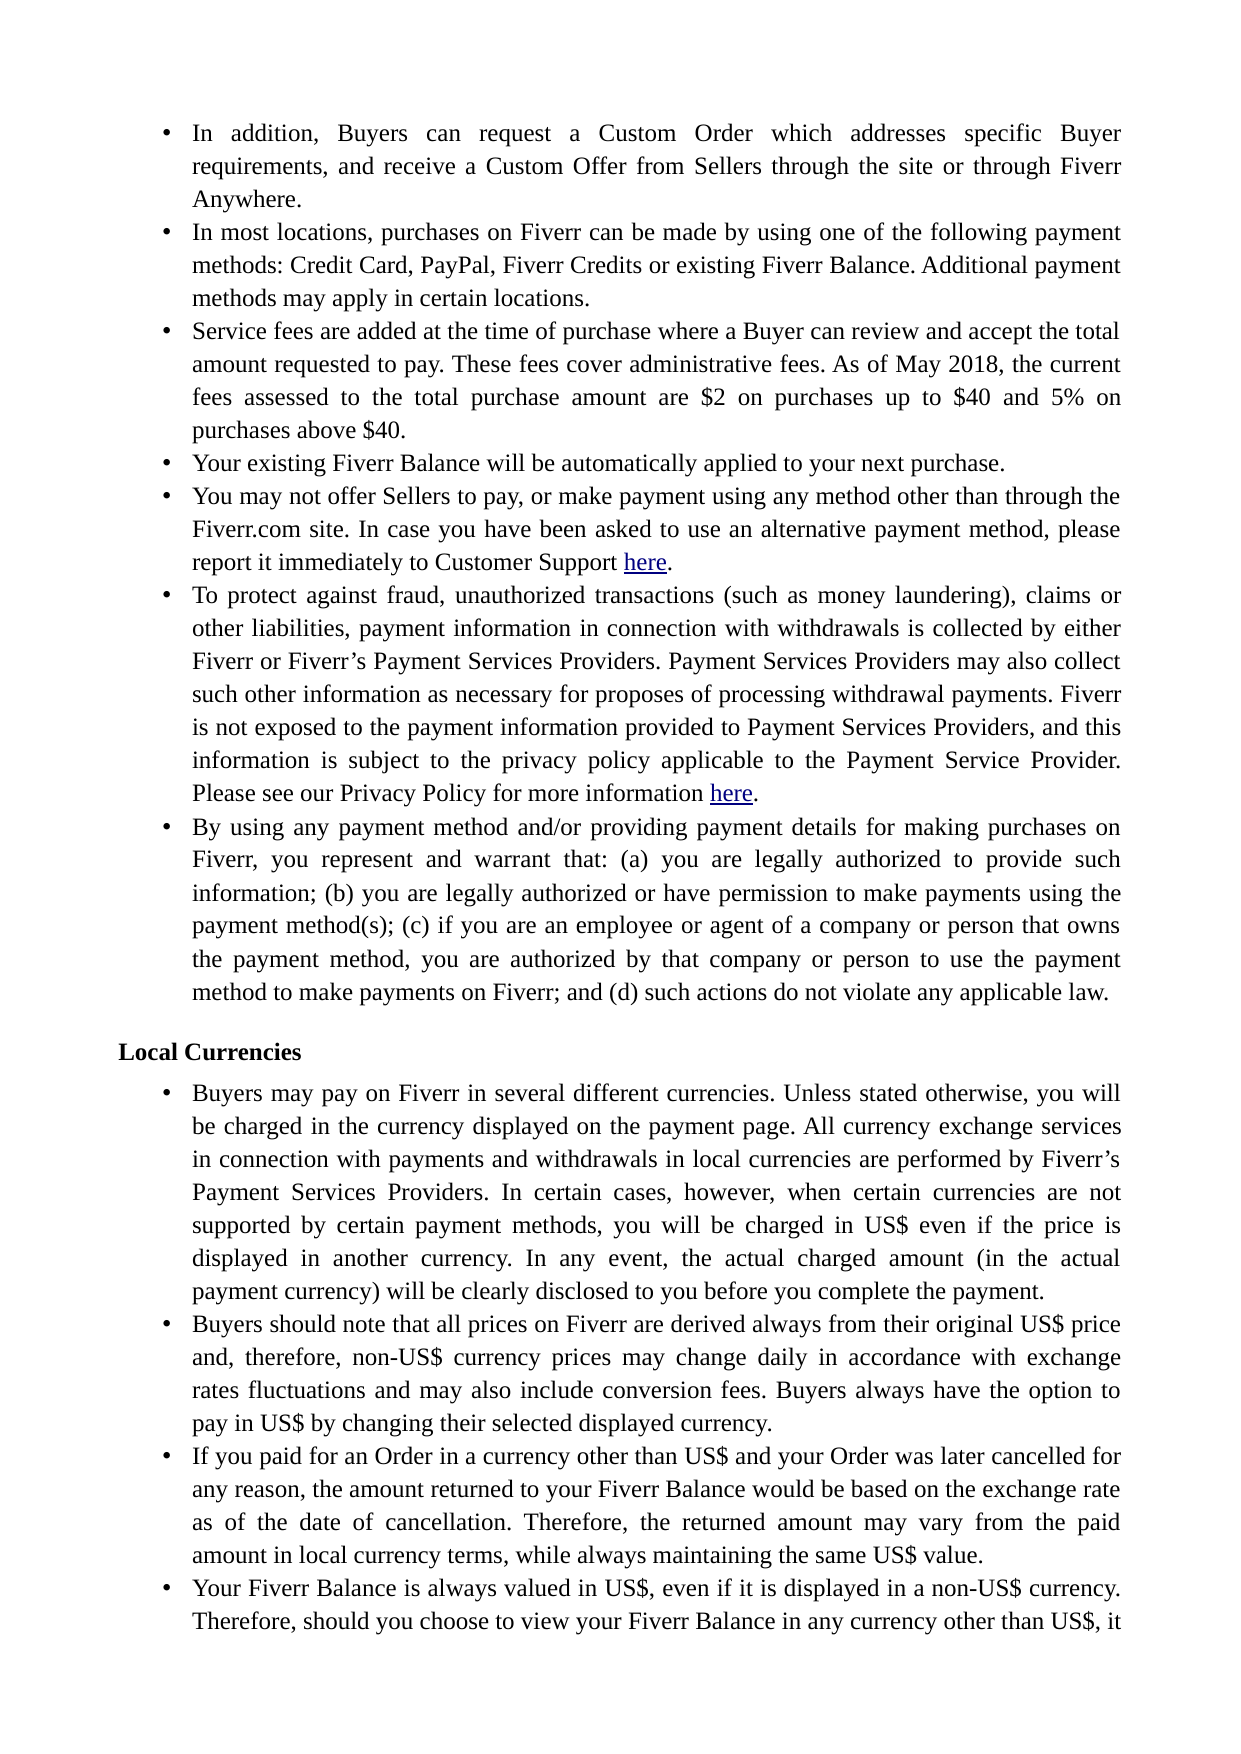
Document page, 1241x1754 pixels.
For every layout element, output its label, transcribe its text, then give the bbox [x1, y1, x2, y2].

list Service fees are added at the time of purchase where a Buyer can review and accept the total amount requested to pay. These fees cover administrative fees. As of May 2018, the current fees assessed to the total purchase amount are $2 on purchases up to $40 and 5% on purchases above $40. [162, 316, 1122, 444]
list Buyers may pay on Fiverr in several different currencies. Unless stated otherwise, you will be charged in the currency displayed on the payment page. All currency exchange services in connection with payments and withdrawals in local currencies are performed by Fiverr’s Payment Services Providers. In certain cases, however, when certain currencies are not supported by certain payment methods, you will be charged in US$ even if the price is displayed in another currency. In any event, the actual charged amount (in the actual payment currency) will be clearly disclosed to you before you complete the payment. [162, 1078, 1122, 1305]
list To protect against fraud, unauthorized transactions (such as money laundering), claims or other liabilities, payment information in connection with withdrawals is collected by either Fiverr or Fiverr’s Payment Services Providers. Payment Services Providers may also collect such other information as necessary for proposes of processing withdrawal payments. Fiverr is not exposed to the payment information provided to Payment Services Providers, and this information is subject to the privacy policy applicable to the Payment Service Provider. Please see our Privacy Policy for more information here. [162, 580, 1122, 807]
subtitle Local Currencies [118, 1037, 1122, 1066]
list Your Fiverr Balance is always valued in US$, even if it is displayed in a non-US$ currency. Therefore, should you choose to view your Fiverr Balance in any currency other than US$, it [162, 1573, 1122, 1635]
list If you paid for an Order in a currency other than US$ and your Order was later cancelled for any reason, the amount returned to your Fiverr Balance would be based on the exchange rate as of the date of cancellation. Therefore, the returned amount may vary from the paid amount in local currency terms, while always maintaining the same US$ value. [162, 1441, 1122, 1569]
list By using any payment method and/or providing payment details for making purchases on Fiverr, you represent and warrant that: (a) you are legally authorized to provide such information; (b) you are legally authorized or have permission to make payments using the payment method(s); (c) if you are an employee or agent of a company or person that owns the payment method, you are authorized by that company or person to use the payment method to make payments on Fiverr; and (d) such actions do not violate any applicable law. [162, 812, 1122, 1005]
list You may not offer Sellers to pay, or make payment using any method other than through the Fiverr.com site. In case you have been asked to use an alternative payment method, please report it immediately to Customer Support here. [162, 481, 1122, 576]
list Your existing Fiverr Balance will be automatically applied to your next purchase. [162, 448, 1122, 477]
list Buyers should note that all prices on Fiverr are derived always from their original US$ price and, therefore, non-US$ currency prices may change daily in accordance with exchange rates fluctuations and may also include conversion fees. Buyers always have the option to pay in US$ by changing their selected displayed currency. [162, 1309, 1122, 1437]
list In most locations, purchases on Fiverr can be made by using one of the following payment methods: Credit Card, PayPal, Fiverr Credits or existing Fiverr Balance. Additional payment methods may apply in certain locations. [162, 217, 1122, 312]
list In addition, Buyers can request a Custom Order which addresses specific Buyer requirements, and receive a Custom Offer from Sellers through the site or through Fiverr Anywhere. [162, 118, 1122, 213]
